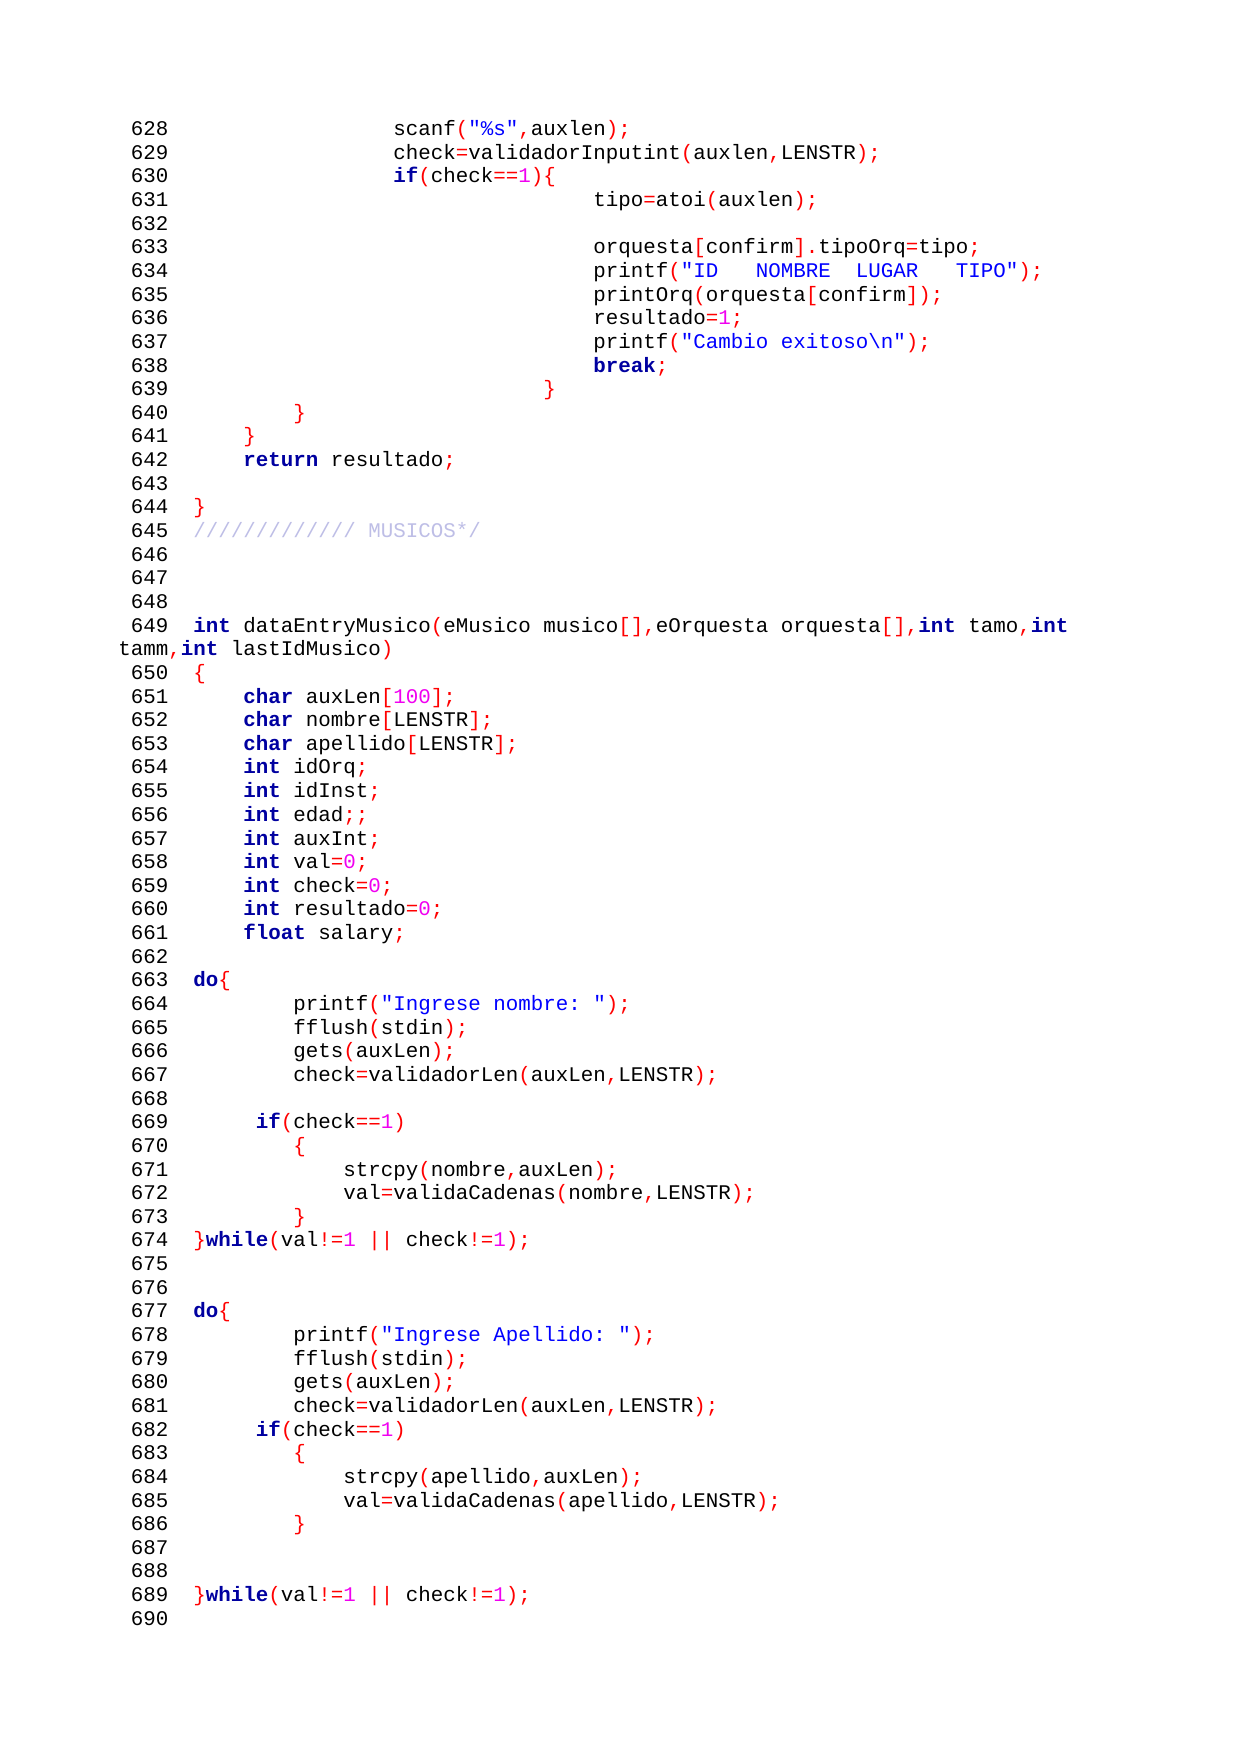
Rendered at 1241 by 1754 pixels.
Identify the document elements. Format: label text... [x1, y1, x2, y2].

subtitle 663 do{ [118, 969, 1122, 993]
subtitle 686 } [118, 1513, 1122, 1537]
subtitle 655 int idInst; [368, 780, 1122, 804]
subtitle 688 [118, 1561, 1122, 1584]
subtitle 664 printf("Ingrese nombre: "); [368, 993, 1122, 1017]
subtitle 668 [118, 1088, 1122, 1111]
subtitle 651 char auxLen[100]; [118, 686, 306, 709]
subtitle 658 int val=0; [331, 851, 1122, 875]
subtitle 684 strcpy(apellido,auxLen); [618, 1466, 1122, 1489]
subtitle 661 float salary; [118, 922, 318, 946]
subtitle 679 fflush(stdin); [443, 1348, 1122, 1371]
subtitle 633 orquesta[confirm].tipoOrq=tipo; [118, 236, 593, 260]
subtitle 666 gets(auxLen); [118, 1040, 293, 1064]
subtitle 642 return resultado; [443, 449, 1122, 473]
subtitle 660 int resultado=0; [118, 898, 1122, 922]
subtitle 644 } [118, 496, 1122, 520]
subtitle 632 [118, 213, 1122, 236]
subtitle 675 [118, 1253, 1122, 1277]
subtitle 638 break; [118, 354, 1122, 378]
subtitle 676 [118, 1277, 1122, 1300]
subtitle 651 char auxLen[100]; [381, 686, 1122, 709]
subtitle 658 int val=0; [118, 851, 293, 875]
subtitle 637 printf("Cambio exitoso\n"); [118, 331, 593, 354]
subtitle 636 resultado=1; [706, 307, 1122, 331]
subtitle 690 [118, 1608, 1122, 1631]
subtitle 672 val=validaCadenas(nombre,LENSTR); [118, 1182, 343, 1206]
subtitle 636 resultado=1; [118, 307, 593, 331]
subtitle 662 [118, 946, 1122, 969]
subtitle 649 int dataEntryMusico(eMusico musico[],eOrquesta orquesta[],int tamo,int tamm,int lastIdMusico) [381, 615, 1122, 662]
subtitle 667 check=validadorLen(auxLen,LENSTR); [693, 1064, 1122, 1088]
subtitle 628 scanf("%s",auxlen); [606, 118, 1122, 142]
subtitle 681 check=validadorLen(auxLen,LENSTR); [118, 1395, 293, 1419]
subtitle 683 { [118, 1442, 1122, 1466]
subtitle 664 printf("Ingrese nombre: "); [118, 993, 293, 1017]
subtitle 654 int idOrq; [118, 757, 293, 780]
subtitle 672 val=validaCadenas(nombre,LENSTR); [731, 1182, 1122, 1206]
subtitle 654 int idOrq; [356, 757, 1122, 780]
subtitle 673 } [118, 1206, 1122, 1229]
subtitle 665 fflush(stdin); [118, 1017, 293, 1040]
subtitle 631 tipo=atoi(auxlen); [118, 189, 593, 213]
subtitle 665 fflush(stdin); [443, 1017, 1122, 1040]
subtitle 689 }while(val!=1 || check!=1); [118, 1584, 281, 1608]
subtitle 656 int edad;; [343, 804, 1122, 827]
subtitle 680 gets(auxLen); [431, 1371, 1122, 1395]
subtitle 634 printf("ID NOMBRE LUGAR TIPO"); [668, 260, 1122, 284]
subtitle 680 gets(auxLen); [118, 1371, 293, 1395]
subtitle 629 check=validadorInputint(auxlen,LENSTR); [118, 142, 393, 165]
subtitle 630 if(check==1){ [493, 165, 1122, 189]
subtitle 648 [118, 591, 1122, 615]
subtitle 685 val=validaCadenas(apellido,LENSTR); [118, 1489, 1122, 1513]
subtitle 633 orquesta[confirm].tipoOrq=tipo; [968, 236, 1122, 260]
subtitle 656 int edad;; [118, 804, 293, 827]
subtitle 645 ///////////// MUSICOS*/ [118, 520, 1122, 544]
subtitle 657 int auxInt; [118, 827, 1122, 851]
subtitle 678 printf("Ingrese Apellido: "); [118, 1324, 293, 1348]
subtitle 629 check=validadorInputint(auxlen,LENSTR); [856, 142, 1122, 165]
subtitle 677 do{ [118, 1300, 1122, 1324]
subtitle 678 printf("Ingrese Apellido: "); [368, 1324, 1122, 1348]
subtitle 659 int check=0; [356, 875, 1122, 898]
subtitle 650 { [118, 662, 1122, 686]
subtitle 659 int check=0; [118, 875, 293, 898]
subtitle 670 { [118, 1135, 1122, 1158]
subtitle 646 [118, 544, 1122, 567]
subtitle 661 float salary; [393, 922, 1122, 946]
subtitle 682 if(check==1) [356, 1419, 1122, 1442]
subtitle 679 fflush(stdin); [118, 1348, 293, 1371]
subtitle 635 printOrq(orquesta[confirm]); [906, 284, 1122, 307]
subtitle 631 tipo=atoi(auxlen); [793, 189, 1122, 213]
subtitle 649 int dataEntryMusico(eMusico musico[],eOrquesta orquesta[],int tamo,int tamm,int lastIdMusico) [118, 615, 243, 662]
subtitle 628 scanf("%s",auxlen); [456, 118, 531, 142]
subtitle 689 }while(val!=1 || check!=1); [318, 1584, 406, 1608]
subtitle 681 check=validadorLen(auxLen,LENSTR); [693, 1395, 1122, 1419]
subtitle 682 if(check==1) [118, 1419, 293, 1442]
subtitle 630 if(check==1){ [118, 165, 431, 189]
subtitle 639 } [118, 378, 1122, 402]
subtitle 671 strcpy(nombre,auxLen); [118, 1158, 1122, 1182]
subtitle 684 strcpy(apellido,auxLen); [118, 1466, 343, 1489]
subtitle 666 gets(auxLen); [431, 1040, 1122, 1064]
subtitle 674 }while(val!=1 || check!=1); [118, 1229, 1122, 1253]
subtitle 653 char apellido[LENSTR]; [118, 733, 306, 757]
subtitle 635 printOrq(orquesta[confirm]); [118, 284, 593, 307]
subtitle 667 check=validadorLen(auxLen,LENSTR); [118, 1064, 293, 1088]
subtitle 642 return resultado; [118, 449, 331, 473]
subtitle 637 printf("Cambio exitoso\n"); [668, 331, 1122, 354]
subtitle 687 [118, 1537, 1122, 1561]
subtitle 653 char apellido[LENSTR]; [493, 733, 1122, 757]
subtitle 643 [118, 473, 1122, 496]
subtitle 652 char nombre[LENSTR]; [468, 709, 1122, 733]
subtitle 652 char nombre[LENSTR]; [118, 709, 306, 733]
subtitle 669 if(check==1) [118, 1111, 293, 1135]
subtitle 689 }while(val!=1 || check!=1); [468, 1584, 1122, 1608]
subtitle 628 scanf("%s",auxlen); [118, 118, 393, 142]
subtitle 647 [118, 567, 1122, 591]
subtitle 640 } [118, 402, 1122, 426]
subtitle 669 if(check==1) [356, 1111, 1122, 1135]
subtitle 655 int idInst; [118, 780, 293, 804]
subtitle 641 } [118, 426, 1122, 449]
subtitle 634 printf("ID NOMBRE LUGAR TIPO"); [118, 260, 593, 284]
